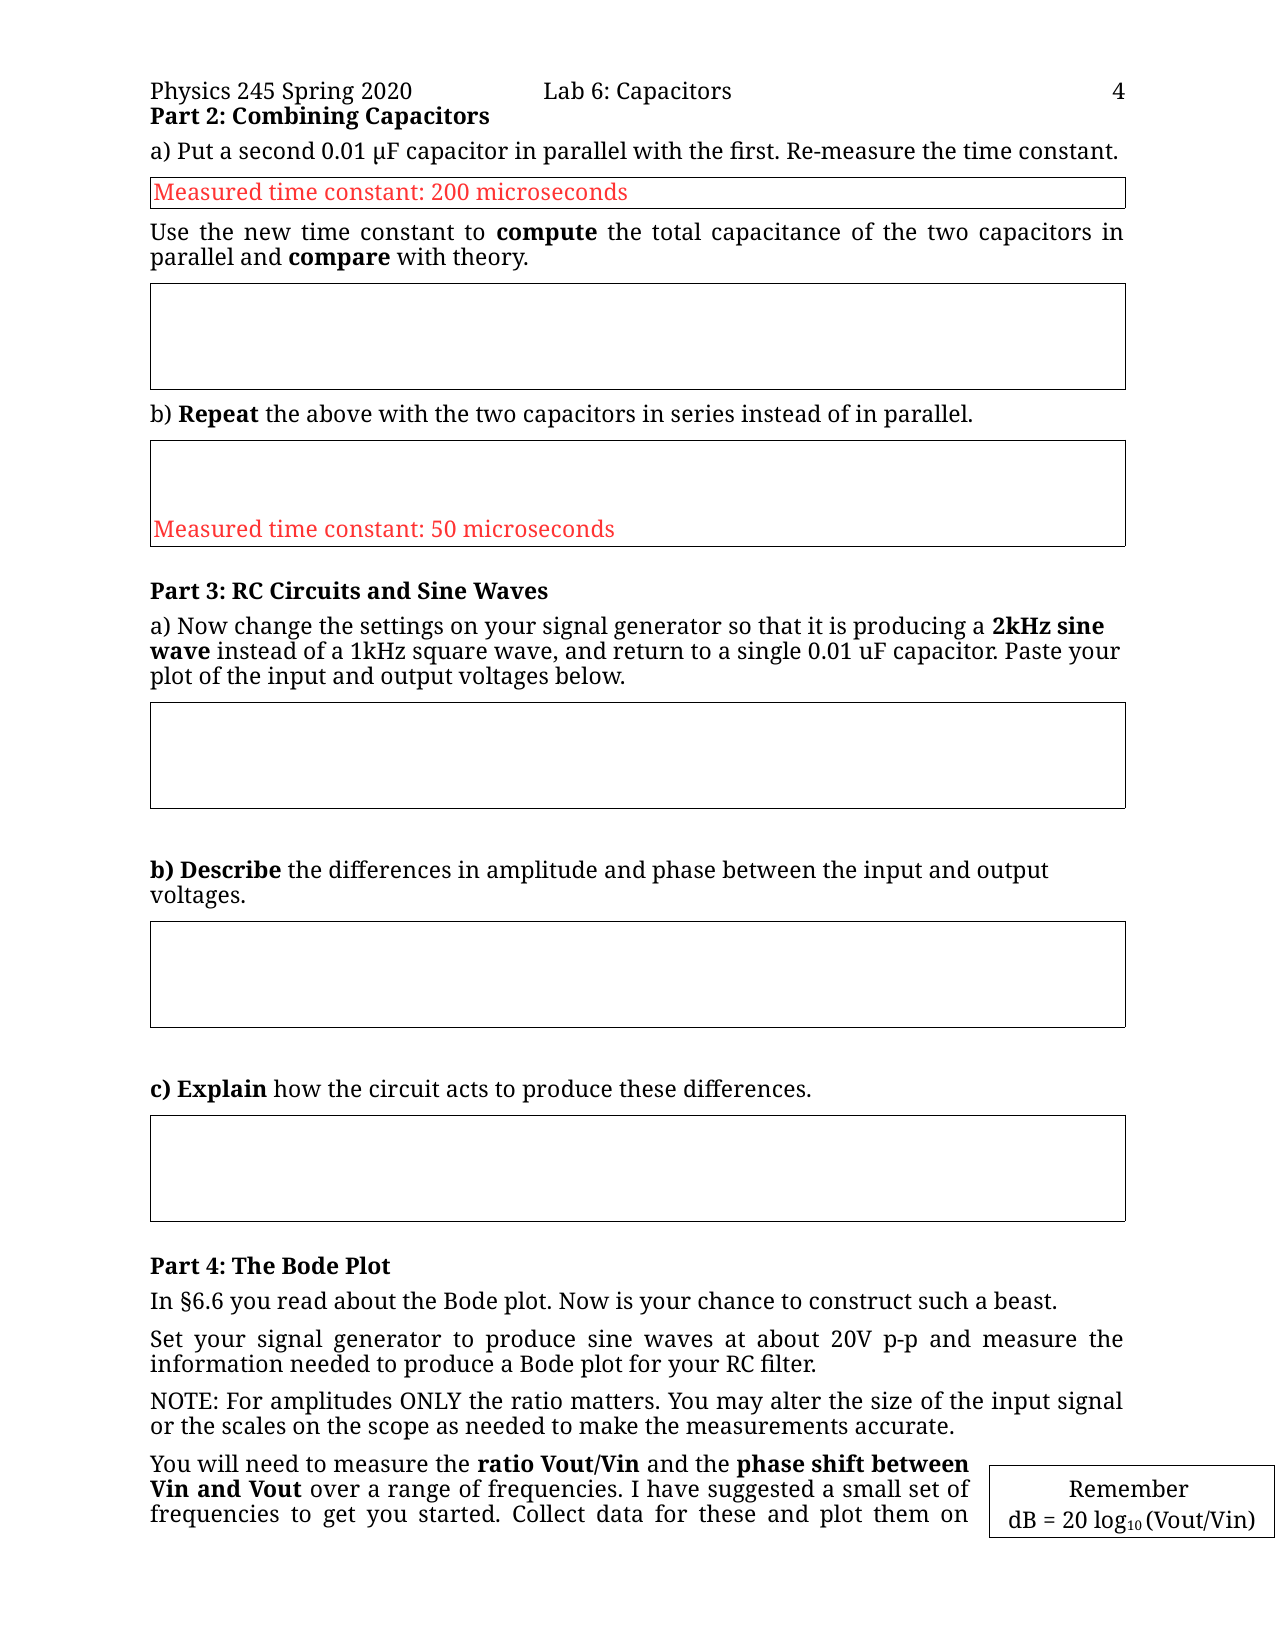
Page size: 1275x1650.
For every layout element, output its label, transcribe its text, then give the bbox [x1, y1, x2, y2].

text a) Put a second 0.01 µF capacitor in parallel with the first. Re-measure the time constant. [150, 139, 1125, 164]
text Set your signal generator to produce sine waves at about 20V p-p and measure the information needed to produce a Bode plot for your RC filter. [150, 1327, 1125, 1377]
text Use the new time constant to compute the total capacitance of the two capacitors in parallel and compare with theory. [150, 221, 1125, 271]
text Measured time constant: 50 microseconds [151, 514, 1125, 546]
text In §6.6 you read about the Bode plot. Now is your chance to construct such a beast. [150, 1289, 1125, 1314]
subtitle Part 4: The Bode Plot [150, 1254, 1125, 1279]
text b) Describe the differences in amplitude and phase between the input and output voltages. [150, 858, 1134, 908]
subtitle Part 3: RC Circuits and Sine Waves [150, 579, 1125, 604]
text You will need to measure the ratio Vout/Vin and the phase shift between Vin and Vout over a range of frequencies. I have suggested a small set of frequencies to get you started. Collect data for these and plot them on graphs of dB vs. frequency (using a log scale for frequency) and phase vs. frequency (again use a logarithmic x axis). [990, 1466, 1125, 1527]
text You will need to measure the ratio Vout/Vin and the phase shift between Vin and Vout over a range of frequencies. I have suggested a small set of frequencies to get you started. Collect data for these and plot them on graphs of dB vs. frequency (using a log scale for frequency) and phase vs. frequency (again use a logarithmic x axis). [150, 1452, 1125, 1527]
text b) Repeat the above with the two capacitors in series instead of in parallel. [150, 402, 1125, 427]
text c) Explain how the circuit acts to produce these differences. [150, 1077, 1134, 1102]
text a) Now change the settings on your signal generator so that it is producing a 2kHz sine wave instead of a 1kHz square wave, and return to a single 0.01 uF capacitor. Paste your plot of the input and output voltages below. [150, 614, 1134, 689]
text Measured time constant: 200 microseconds [151, 178, 1125, 208]
text NOTE: For amplitudes ONLY the ratio matters. You may alter the size of the input signal or the scales on the scope as needed to make the measurements accurate. [150, 1389, 1125, 1439]
subtitle Part 2: Combining Capacitors [150, 104, 1125, 129]
text Remember dB = 20 log10 (Vout/Vin) [992, 1473, 1272, 1535]
